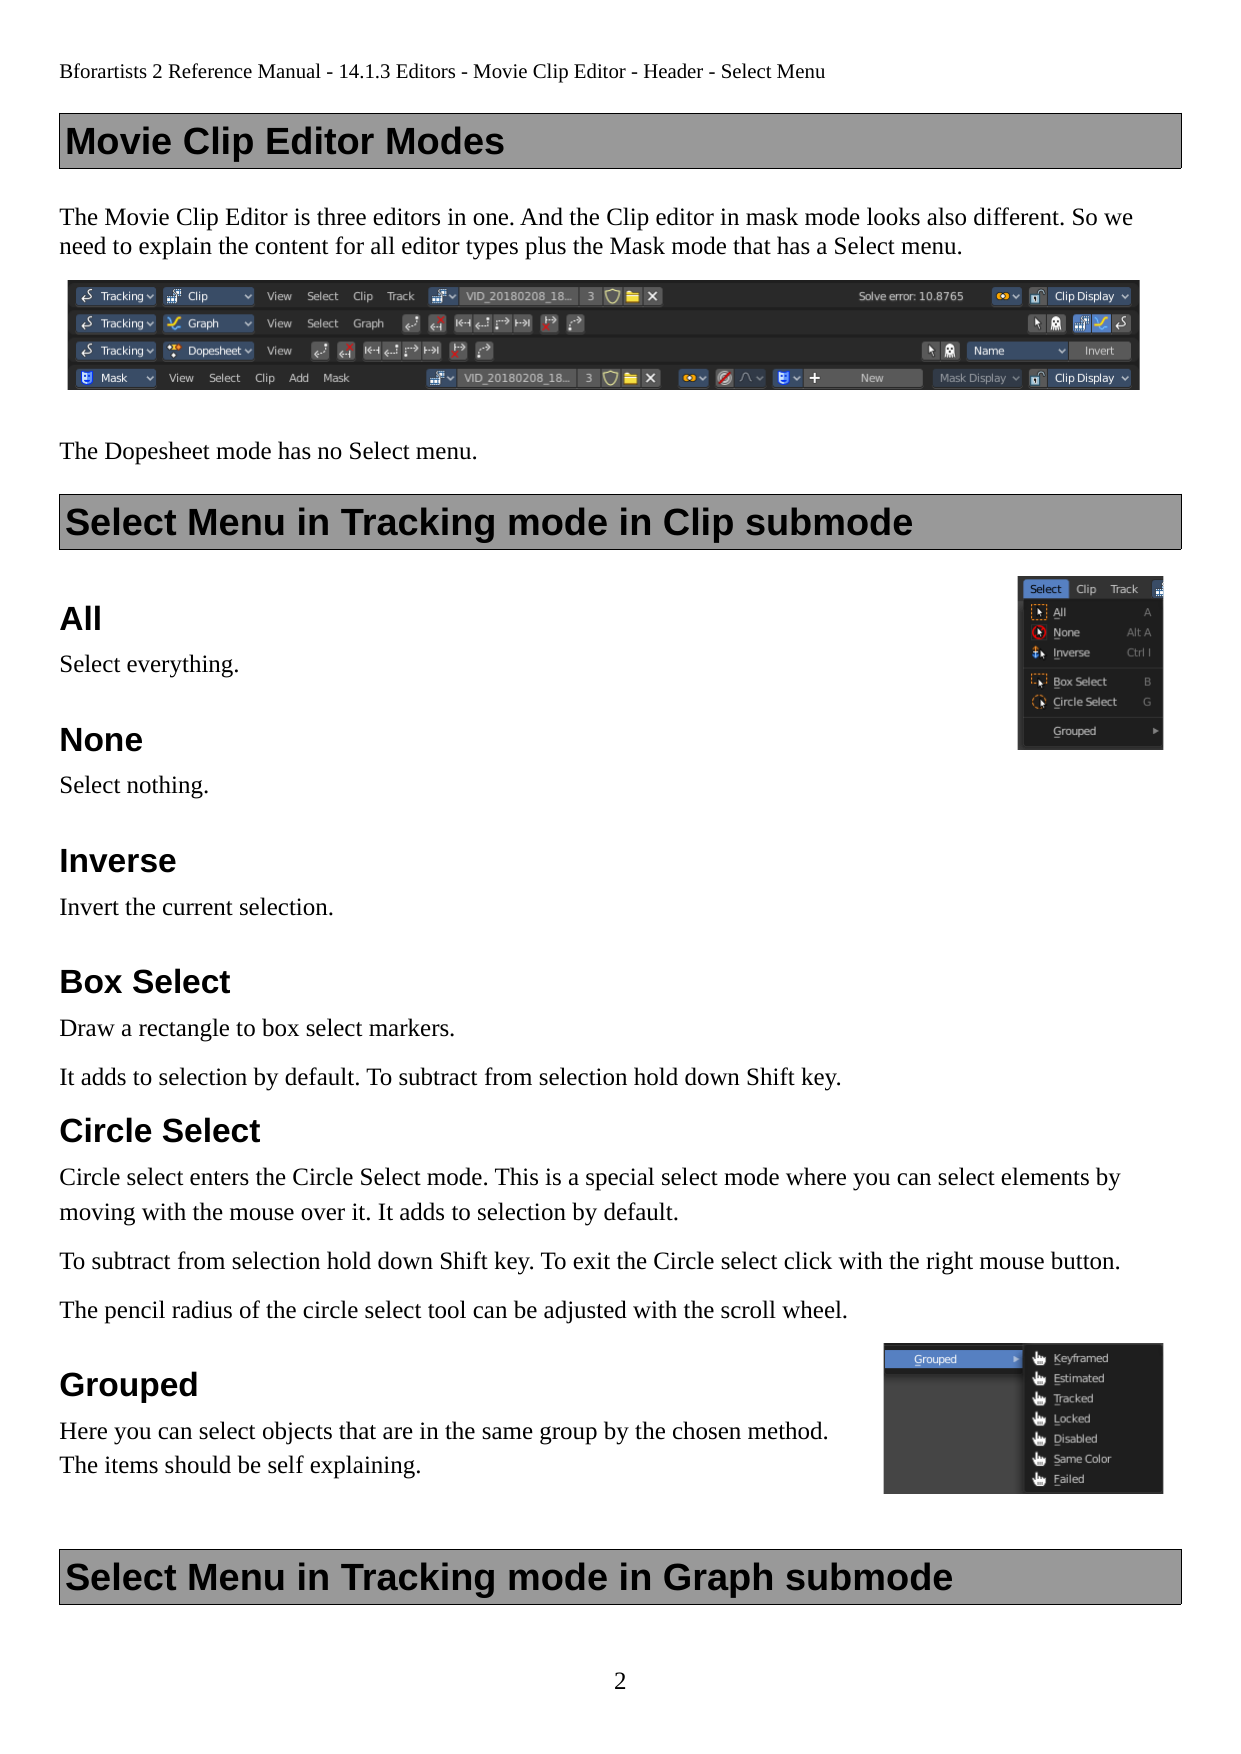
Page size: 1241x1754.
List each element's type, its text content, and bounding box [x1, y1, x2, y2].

text Select everything. [59, 649, 1017, 678]
text Here you can select objects that are in the same group by the chosen method. The items should be self explaining. [59, 1416, 883, 1479]
text The Movie Clip Editor is three editors in one. And the Clip editor in mask mode looks also different. So we need to explain the content for all editor types plus the Mask mode that has a Select menu. [59, 202, 1181, 260]
text Invert the current selection. [59, 892, 1181, 920]
subtitle All [59, 598, 1017, 637]
text To subtract from selection hold down Shift key. To exit the Circle select click with the right mouse button. [59, 1246, 1181, 1275]
text The pencil radius of the circle select tool can be adjusted with the scroll wheel. [59, 1295, 1181, 1324]
text [1164, 649, 1181, 678]
text Select nothing. [59, 771, 1181, 799]
subtitle Grouped [59, 1365, 883, 1403]
text It adds to selection by default. To subtract from selection hold down Shift key. [59, 1062, 1181, 1090]
subtitle None [59, 719, 1181, 758]
table_header Select Menu in Tracking mode in Graph submode [60, 1550, 1181, 1604]
subtitle [1164, 1365, 1181, 1403]
text The Dopesheet mode has no Select menu. [59, 436, 1181, 465]
text Draw a rectangle to box select markers. [59, 1013, 1181, 1041]
picture [67, 280, 1140, 390]
picture [883, 1343, 1164, 1494]
subtitle Circle Select [59, 1111, 1181, 1150]
picture [1017, 576, 1164, 750]
subtitle Box Select [59, 961, 1181, 1000]
table_header Movie Clip Editor Modes [60, 114, 1181, 168]
subtitle Inverse [59, 840, 1181, 879]
text Circle select enters the Circle Select mode. This is a special select mode where you can select elements by moving with the mouse over it. It adds to selection by default. [59, 1162, 1181, 1226]
subtitle [1164, 598, 1181, 637]
table_header Select Menu in Tracking mode in Clip submode [60, 495, 1181, 549]
